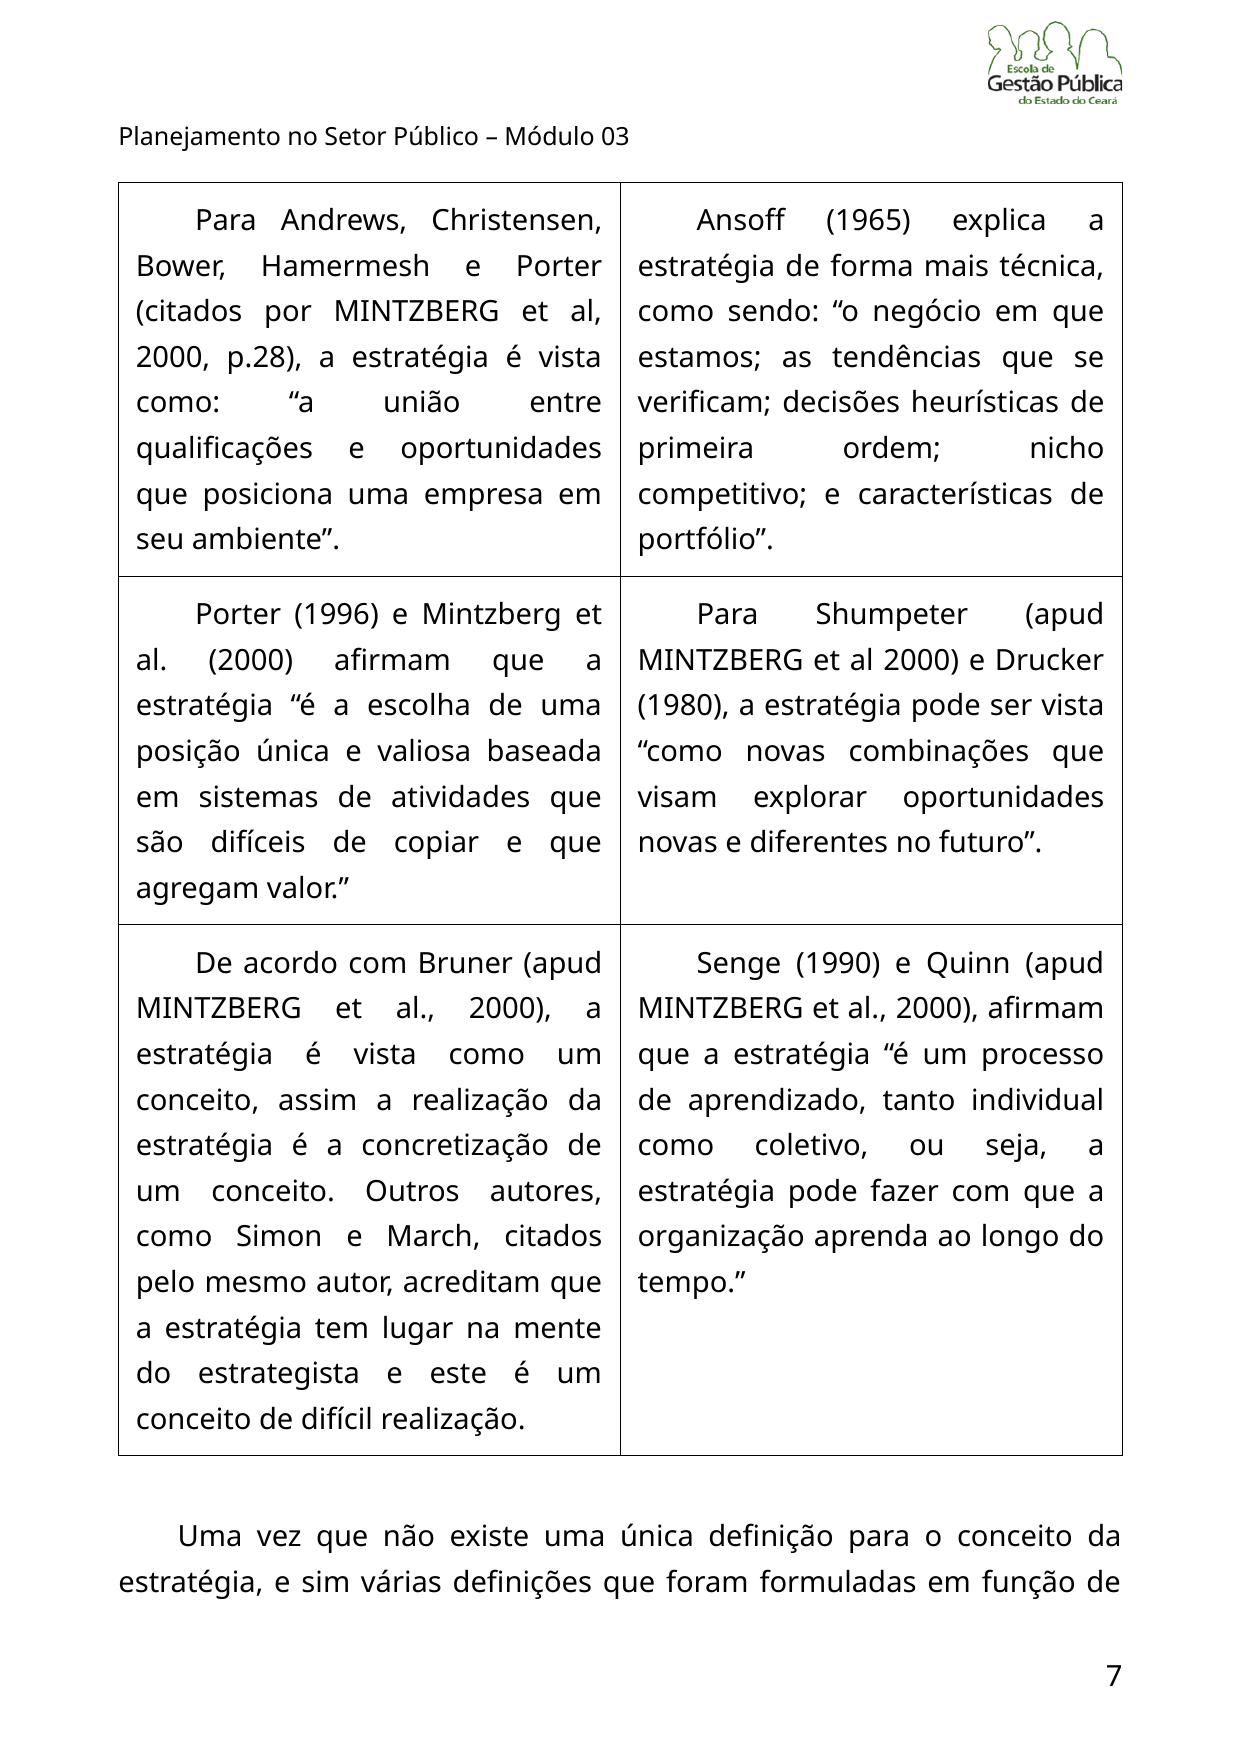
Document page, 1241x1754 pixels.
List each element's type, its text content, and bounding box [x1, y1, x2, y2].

table_cell Para Shumpeter (apud MINTZBERG et al 2000) e Drucker (1980), a estratégia pode ser vista “como novas combinações que visam explorar oportunidades novas e diferentes no futuro”. [621, 577, 1122, 924]
table_cell Porter (1996) e Mintzberg et al. (2000) afirmam que a estratégia “é a escolha de uma posição única e valiosa baseada em sistemas de atividades que são difíceis de copiar e que agregam valor.” [119, 577, 620, 924]
table_header Ansoff (1965) explica a estratégia de forma mais técnica, como sendo: “o negócio em que estamos; as tendências que se verificam; decisões heurísticas de primeira ordem; nicho competitivo; e características de portfólio”. [621, 183, 1122, 576]
picture [118, 21, 1123, 104]
table_header Para Andrews, Christensen, Bower, Hamermesh e Porter (citados por MINTZBERG et al, 2000, p.28), a estratégia é vista como: “a união entre qualificações e oportunidades que posiciona uma empresa em seu ambiente”. [119, 183, 620, 576]
table_cell Senge (1990) e Quinn (apud MINTZBERG et al., 2000), afirmam que a estratégia “é um processo de aprendizado, tanto individual como coletivo, ou seja, a estratégia pode fazer com que a organização aprenda ao longo do tempo.” [621, 925, 1122, 1455]
table_cell De acordo com Bruner (apud MINTZBERG et al., 2000), a estratégia é vista como um conceito, assim a realização da estratégia é a concretização de um conceito. Outros autores, como Simon e March, citados pelo mesmo autor, acreditam que a estratégia tem lugar na mente do estrategista e este é um conceito de difícil realização. [119, 925, 620, 1455]
text Uma vez que não existe uma única definição para o conceito da estratégia, e sim várias definições que foram formuladas em função de [118, 1516, 1122, 1601]
